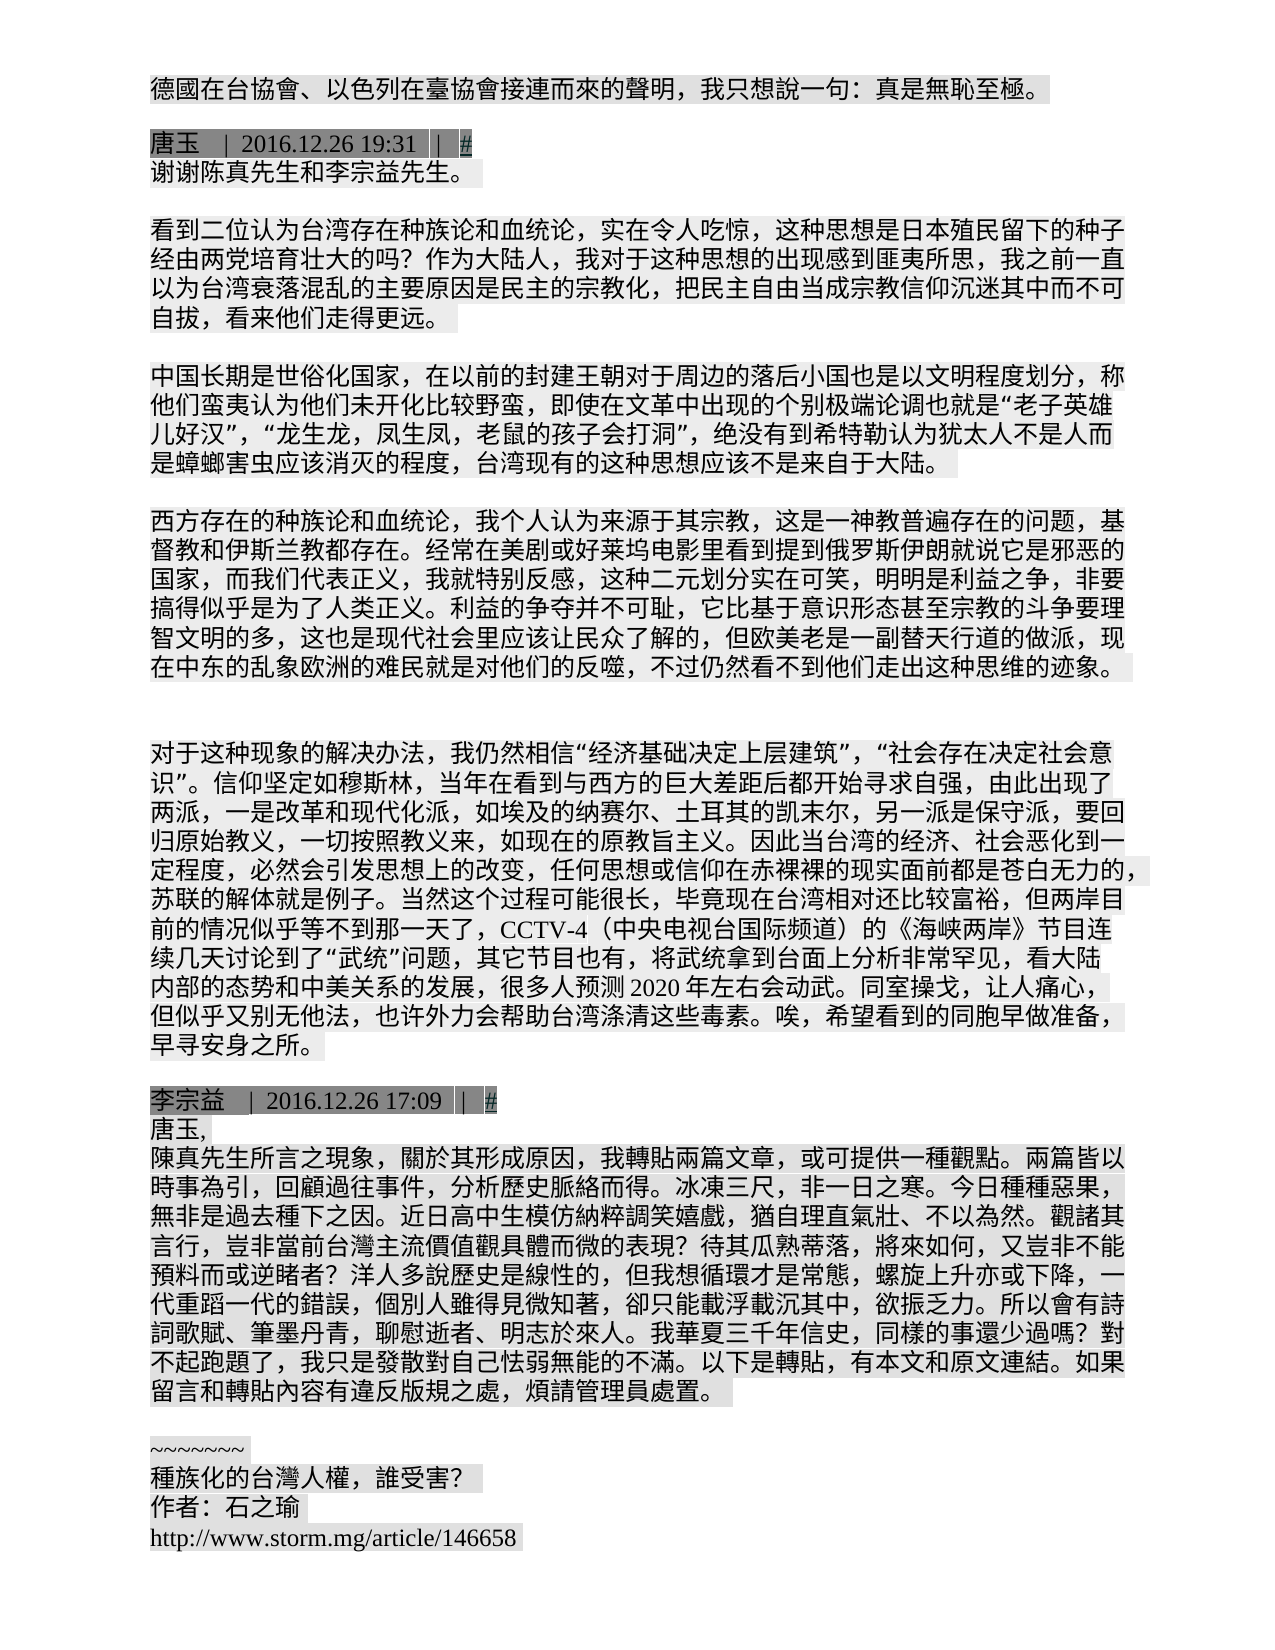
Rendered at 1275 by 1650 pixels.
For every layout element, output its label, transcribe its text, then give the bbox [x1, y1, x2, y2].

text 谢谢陈真先生和李宗益先生。 看到二位认为台湾存在种族论和血统论，实在令人吃惊，这种思想是日本殖民留下的种子经由两党培育壮大的吗？作为大陆人，我对于这种思想的出现感到匪夷所思，我之前一直以为台湾衰落混乱的主要原因是民主的宗教化，把民主自由当成宗教信仰沉迷其中而不可自拔，看来他们走得更远。 中国长期是世俗化国家，在以前的封建王朝对于周边的落后小国也是以文明程度划分，称他们蛮夷认为他们未开化比较野蛮，即使在文革中出现的个别极端论调也就是“老子英雄儿好汉”，“龙生龙，凤生凤，老鼠的孩子会打洞”，绝没有到希特勒认为犹太人不是人而是蟑螂害虫应该消灭的程度，台湾现有的这种思想应该不是来自于大陆。 西方存在的种族论和血统论，我个人认为来源于其宗教，这是一神教普遍存在的问题，基督教和伊斯兰教都存在。经常在美剧或好莱坞电影里看到提到俄罗斯伊朗就说它是邪恶的国家，而我们代表正义，我就特别反感，这种二元划分实在可笑，明明是利益之争，非要搞得似乎是为了人类正义。利益的争夺并不可耻，它比基于意识形态甚至宗教的斗争要理智文明的多，这也是现代社会里应该让民众了解的，但欧美老是一副替天行道的做派，现在中东的乱象欧洲的难民就是对他们的反噬，不过仍然看不到他们走出这种思维的迹象。 对于这种现象的解决办法，我仍然相信“经济基础决定上层建筑”，“社会存在决定社会意识”。信仰坚定如穆斯林，当年在看到与西方的巨大差距后都开始寻求自强，由此出现了两派，一是改革和现代化派，如埃及的纳赛尔、土耳其的凯末尔，另一派是保守派，要回归原始教义，一切按照教义来，如现在的原教旨主义。因此当台湾的经济、社会恶化到一定程度，必然会引发思想上的改变，任何思想或信仰在赤裸裸的现实面前都是苍白无力的，苏联的解体就是例子。当然这个过程可能很长，毕竟现在台湾相对还比较富裕，但两岸目前的情况似乎等不到那一天了，CCTV-4（中央电视台国际频道）的《海峡两岸》节目连续几天讨论到了“武统”问题，其它节目也有，将武统拿到台面上分析非常罕见，看大陆内部的态势和中美关系的发展，很多人预测2020年左右会动武。同室操戈，让人痛心，但似乎又别无他法，也许外力会帮助台湾涤清这些毒素。唉，希望看到的同胞早做准备，早寻安身之所。 [150, 158, 1125, 1061]
text 李宗益 | 2016.12.26 17:09 | # [150, 1086, 1125, 1115]
text 唐玉, 陳真先生所言之現象，關於其形成原因，我轉貼兩篇文章，或可提供一種觀點。兩篇皆以時事為引，回顧過往事件，分析歷史脈絡而得。冰凍三尺，非一日之寒。今日種種惡果，無非是過去種下之因。近日高中生模仿納粹調笑嬉戲，猶自理直氣壯、不以為然。觀諸其言行，豈非當前台灣主流價值觀具體而微的表現？待其瓜熟蒂落，將來如何，又豈非不能預料而或逆睹者？洋人多說歷史是線性的，但我想循環才是常態，螺旋上升亦或下降，一代重蹈一代的錯誤，個別人雖得見微知著，卻只能載浮載沉其中，欲振乏力。所以會有詩詞歌賦、筆墨丹青，聊慰逝者、明志於來人。我華夏三千年信史，同樣的事還少過嗎？對不起跑題了，我只是發散對自己怯弱無能的不滿。以下是轉貼，有本文和原文連結。如果留言和轉貼內容有違反版規之處，煩請管理員處置。 ~~~~~~~ 種族化的台灣人權，誰受害？ 作者：石之瑜 http://www.storm.mg/article/146658 台灣漁民前往太平島維護自己國家的權利，但必須以緊急危難為理由申請淡水補給，才可以登岸，而其中載有鳳凰衛視三名記者的吉利號，必須停泊在外海。這表示，緊急危難的救助，不適用於大陸人，或受雇於大陸的人。換言之，誰能成為台灣權利保障的主體，是一種肉體的判斷，而不是價值的判斷。 茲事體大，假如，凡是大陸人或具備某種大陸身分的人，必須排除在台灣所承認的權利主體之外，就表示台灣奉行的人權，不但不是普世價值，反而是對人權選擇性地忽略及壓迫。實踐上，如此透過歧視來區隔兩岸人民，並不限於這個個案，甚至是早在國民黨時期，就已經建立的慣例。外省籍官員用來自欺欺人的人權價值，如今正在把他們自己變成是沒有資格享受人權的異族。這是怎麼發生的呢？ 這是台獨勢力與外省籍官員共謀的罕見案例。他們各懷鬼胎，先後將大陸人建構成權利主體範疇外的其他人種，醞釀一種達到高等文明的台灣種族優越感。這樣的種族優越感當然是虛構的，因為兩岸人民無論血緣文化都難稱為兩個種族。然而，如果大陸人一概沒有資格在台灣享受權利，享受權利的資格就形同定義台灣人的一種法律基因，大陸人既然沒有資格。人權的種族化於焉發生。 眾所周知，在李登輝執政時期，就打定主意要去中國化。他的一大梆子外省籍官員為了討好李登輝，又不違背自己對於中國文化的認同，就出謀劃策，鼓吹以兩岸的制度與價值差異，來做為與大陸對抗的意識形態，取代國共對峙。對李登輝而言，去內戰就是去中國化，符合他的大戰略。但對他的外省籍官員而言，制度與價值之爭可以影射內戰還在打，所以足以說服自己，李登輝不是台獨。 回溯當時的公共論述，可讀到字裡行間的身分暗號。在1990年代，凡用國家安全為理由在討論兩岸關係的，後來基本上都在21世紀後出櫃，成為理直氣壯的台獨。可見所謂國家安全，就是兩岸屬於兩國的隱喻。相對於此，幾乎所有外省籍官員都回歸到制度與價值之爭。後者遭遇的困境是，假如有一天大陸的人也享有人權，那他們怎麼面對台獨？怎麼讓台獨接受自己是新台灣人？ 影響所及，就產生了一種心態，絕不能承認、甚或容許大陸人享有人權。第一個高潮是1994年發生千島湖事件，24個台灣遊客遭謀財害命燒死在船上。台灣官方一面倒地指向大陸官方涉入，謂其處理過程罔顧人權。陸委會與海基會異口同聲，說是合法遊客遭非法謀殺。實際上，被害的還有8名大陸船員，台灣媒體刻意迴避報導他們。而且，台灣遊客並非合法觀光，因為當時並未開放赴大陸觀光。 無獨有偶地是同年稍後發生上好三號漁船事件，這艘載有大陸漁工的船因為台灣並未開放雇用大陸人，結果在颱風來臨前未能及時獲准入港避風。俟獲准後已來不及，駛入前竟然觸礁，漁民便投入巨浪逃生，有10人不幸溺斃，其餘登岸。媒體指稱這是台灣版的千島湖事件，引發陸委會不滿，澄清漁民是非法雇用。衛生署更在事後強調，應關心的事是，大陸漁工的排泄物污染台灣近海。 其實，不論台灣觀光客或大陸漁工，根據台灣的法令都是非法，但根據大陸的法令都是合法。不過，那些進港避風的在事後可自行駛離，但那些泅水逃生登岸的，則被當成偷渡客囚禁。換言之，他們的肉體是否接觸台灣的土地，是判斷他們是否違反緊急危難規定的依據。像不像載有鳳凰記者的吉利號？遭遇颱風的大陸漁民不能因為緊急危難登岸，海吉利號也不能在太平島申請緊急危難的補給。 外省籍官員引用的上述這些似是而非的合法或非法論述，以及誰有資格作為緊急危難時的權利主體，後來愈演愈烈，淪為一種仿效種族主義的風潮。1999年在模里西斯發生金慶號喋血案，台灣船長殺害15名大陸漁工，陸委會說是船長醉酒意識不清的個案。請問，意識不清的時候卻能清楚分辨台灣或菲律賓漁工不必殺的話，這需要多深層的建構，才能達到這種大陸漁工才是唯一非人的意識效果？ 至此，大陸人沒有人權的印象變質，大陸人已根本不再有資格作為人權主體。也就在這個時候，台獨開始執政，進一步將外省籍官員建立的自由價值標準，完全轉變為一種種族主義標準，也就是，一種在想像中不能容許跨越的區隔──兩岸成為兩個種族，其標準在於能否受到權利保障。於是，大陸人不必、不能、不應在台灣受到權利保障，形成實踐台獨的絕對律令。 所以，大陸配偶取得權利身分必須特別嚴苛（立法院某次公聽會提到陸配不是自由戀愛，好像台灣人都是自由戀愛，都才享有自由戀愛的權利），同理，大陸學生連自費健保也不准。看起來沒必要的壓制，卻成為情感上無解的鏈鎖，這不能不說是傳染了種族主義。只不過，台獨是用享有人權的資格，當成不能跨越的基因。因此形成的偽種族主義，特別脆弱，特別容易揭穿，故特別激情。 台獨還有沒有可能擺脫偽種族主義的桎梏呢？台獨在2016年重新執政後，似乎變本加厲。因為，這些偽種族標準不但適用於大陸人，也正開始適用於不支持台獨的台灣人，包括早年依附李登輝的這些外省籍官員，將導致沒有憲法權利資格的台灣人，其數目在短期內難免迅速增長。這不僅是人權的危機，也是太平島的危機，更是台獨的危機。 ~~~~~~~~~~~ 國民黨「異族化」是轉型正義的必然 作者：石之瑜 http://www.storm.mg/article/153637 立法院通過針對國民黨黨產進行清查的法案後，國民黨失去成為憲法上權利主體的資格，因為法案授予行政院絕對的裁量權力，由以執政黨為主導的委員會，而不是根據法律獨立判案的司法官，對國民黨所有黨產進行清查。民進黨是以轉型正義為名，將國民黨變成一個法律的對象，並且不具備法律保障的權利身分，國民黨至此成為台灣政治的外人、對象、異己。 所有轉型正義的前提，是政治體系已經界定了一個歷史的敵人，因此才能以整個政治共同體的名義，對之進行清算。所以，轉型正義得以推動，在於政治系統能建構一個政治共同體的新認同，壓制了另一個曾經存在的或其他潛在的認同，因為那些其他認同選項帶來了不正義，或威脅共同體的新共識，故不能容許再屬於當前政治共同體的範疇。如此一個認同轉換的進程，與轉型正義的追求是一體的兩面，否則就失去了對其他認同選項進行壓制正當性。 這樣一個認同轉換的過程，必然對於政治共同體所能想像的對外關係，帶來影響。影響可以表現成兩種形式：一種是對外明白宣稱不會因為政治共同體的新認同，改變對外關係，也就是把因為過去對外關係所造成的不正義，具體排除在轉型正義的範疇之外。比如1949年中共建政之後，就曾縮小打擊面，暫時擴大統戰範圍，以安撫國際，先求得穩定。另一種則是針對曾經對舊政權友好的外在勢力，採取疏離、排除或對抗。 民進黨的黨產條例當然不是在歷史真空中發生，對國民黨的清算，是以回溯1945年國民黨在抗戰後接收台灣，以及1949年內戰失利的國民黨播遷來台，這兩者所帶來的不正義為論述基礎。而其前提，就是當前民進黨為營造新的共同體認同，所仰賴的反中，反華立場。所以，對國民黨清算的進程，是在反中政策全面開動的同時。這個清算的發動，可溯源至李登輝擔任國民黨主席，他指控中國國民黨為外來政權，並矢志改造之為台灣國民黨。 李登輝接受日本的殖民教育，效忠日本天皇，因此根據他的生命經驗，說國民黨是外來政權，反映的是他的切膚之痛。然而，他本人後來效忠過中國國民黨與蔣氏父子，偕同大量其他受到日本殖民統治，因而對中國國民黨帶來的中國政治文化有所疏離的後殖民精英，他們都有再中國化的歷史經驗。因此在擺脫中國身分的過程中，需要特別明確且義無反顧的表現，以防這種中國化的歷史經驗重新浮出。 自李登輝以降，包括國民黨自身的文化與宣傳機構在內，都戮力改造自身為純屬台灣的政黨，以致在反中與和中兩條路線之間舉棋不定，但是基本上仍接受並配合以去中國化為導向的教育、文化政策。不過，國民黨在論述上遭到異己化的趨勢積重難返，終於導致反中潮流氾濫，國民黨遭到選民拋棄的厄運。尤有甚者，國民黨因為失去憲法上權利主體的資格，而淪為異族。 異族是種族主義的概念，即是因為血緣、膚色、宗教等方面想像的差異，而被視為不共戴天，因此必須在法律上加以鬥爭、排除。由於異族的建構充滿想像，因此往往不是科學（儘管種族主義的科學家必然會想方設法提供證據，來鞏固對異族進行區隔的正當性）。由於雙方種族與宗教方面長久的互融，要把台灣與大陸要區隔成異族，即使在科學上都難令人信服。 所以，從李登輝開始，反中論述主要是強調歷史經驗，主張在1949年大陸播遷來台的人與之前的移民之間，因為歷史經驗迥異，而形同不同的族群。可是，在政治實踐過程當中，這些1949年移民來台的所謂中國難民，如今大量支持民進黨的比比皆是，起碼學會表演反中的外省人口節節上升。他們之中，進入民進黨精英階層擔任各部門領導的，更是大有人在。於是，用歷史經驗來進行異己化區隔的論述戰略，行不通。也就是，單純指控國民黨為外來中國難民的政權，已經不敷使用。 共同體的建構所面對的，是崛起的中國與無處不在的中國移民，包括大量嫁來台灣的大陸配偶，大陸移工與大陸學生。於此相對的，是移民到大陸工作、婚配與求學的台灣人。結果，在生活、語言、知識等方面都溝通無礙的兩岸人民，更加挑戰了共同體賴以重構的反中意識。當歷史經驗變成了負面因素以後，共同體的基礎就產生質變。從國民黨最早與中共內戰時就採用的反共論述出發，新的共同體的到了新的啟示，批判中國是不民主的政權，壓迫人民。 原本在李登輝時期，批判中共不民主，是為了區隔台獨。但是，隨著反中政權的執政，不民主成為了共同體認同的新參數。現在所流行的論述前提是，享有民主權利的，屬於同族，不能享有民主權利的，屬於異族。所以舉凡陸配、陸生的民主權利都要受限，赴大陸就讀的台生與台商，權利也要受限。不能享有民主權利成為了異族的標誌。其結果，新的共同體認同必須對大陸採取對抗，因為剝奪大陸人民以及與大陸有關的台灣人民的權利身分，是共同體延續的心理條件。 因為如此，必須將這些對象說成是文明低下的，以便合理化對彼等的差別待遇，這就進一步衍生成為社交媒體上各種歧視大陸人民的言論，其根本，是反映了無法區隔大陸人民而又必須加以區隔的焦慮。中國國民黨作為外來政權的意義便可以重新理解，國民黨不再是中國難民的政黨，實際上也早就不是了，現在，中國國民黨是一個與文明低下且沒有資格享有權利主體的外敵的同路人。 在這樣的論述條件下理解黨產條例的通過，就能夠理解，在根本上，並不是對國民黨黨產的覬覦，而除了是權力鬥爭之外，更是因為對國民黨的權利主體資格加以剝奪的心理需要，再敦促民進黨必須甘冒違反憲政主義的大不諱。而正是這樣對憲政主義適用範圍的重新劃定，複製了新共同體正在不斷鞏固的感覺。對外切斷與異族的往來，對內清算其同路人，是台灣憲政主義的內核。 [150, 1115, 1125, 1551]
text 「歷史是不是出賣了我們？」當人類見證了絞肉機式的一戰後，猶太裔年歷史學家布洛克，看著隨同而來的二戰，如此問著。 歷史究竟是甚麼?作為一個不斷開展的循環，歷史沒有太多的責任存在，它只是冰冷的告訴我們甚麼發生了，甚麼是事實；歷史是素材，當後人有所疑問，它就會被當成出口，而除此之外他甚麼也不是。 那麼歷史該不該成為一種禁忌?當然不應該。即便西方社會一次次對猶太人血腥的屠戮，即便反猶太標籤成為重大的政治不正確；就算德國人視之為恥、就算以色列氣極敗壞，它都不應該被塑造成一個禁忌。 文明的德國人與以色列人，強調他們的歷史責任，難道真的是為了避免一個可怕的人道災難復闢?但不正是一昧的維護著這個禁忌的不可侵犯，對於其後果毫不在乎，才導致了一個世紀災難的發生?此時此刻，這個禁忌、這種標籤，成為一個更不人道事實的擋箭牌。 不論是最初的猶太復國主義、抑或是隨後西方世界長期的漠視，反猶太的政治不正確給予整個西方社會一個重大的輿論壓力，乃至於一個20、21世紀最重大的人道危機，長久以往如同透明一般的，在主流媒體的評論之外。聯合國巴勒斯坦人權事務的特別報告員Richard Falk 對於2015年的加薩報告進行評論時就指出，為了避免反猶的印象，導致了加薩報告過於"平衡"，以致對事實反而產生誤導性。 倘若德、以真的如此戒慎恐懼，對於應當優先看待的巴勒斯坦議題，為何反而置於其後，德國人怎麼那麼靜謐無聲，以色列如此忝不知恥，還記得諾貝爾文學獎得主葛拉斯對德國放任的批判，致終無法阻止德國甘為加害者的遞刀人? 如今這一群諸行不義的國家，要求著他人維護他們的禁忌。他們已經證明了禁忌不能夠避免歷史的重複，不能夠避免人道悲劇，如此說來，這一切的聲明彷彿是這個世界，理所當然要為其造成的悲劇與不榮譽進行負責。 德國在台協會、以色列在臺協會接連而來的聲明，我只想說一句：真是無恥至極。 [150, 75, 1125, 104]
text 唐玉 | 2016.12.26 19:31 | # [150, 129, 1125, 158]
